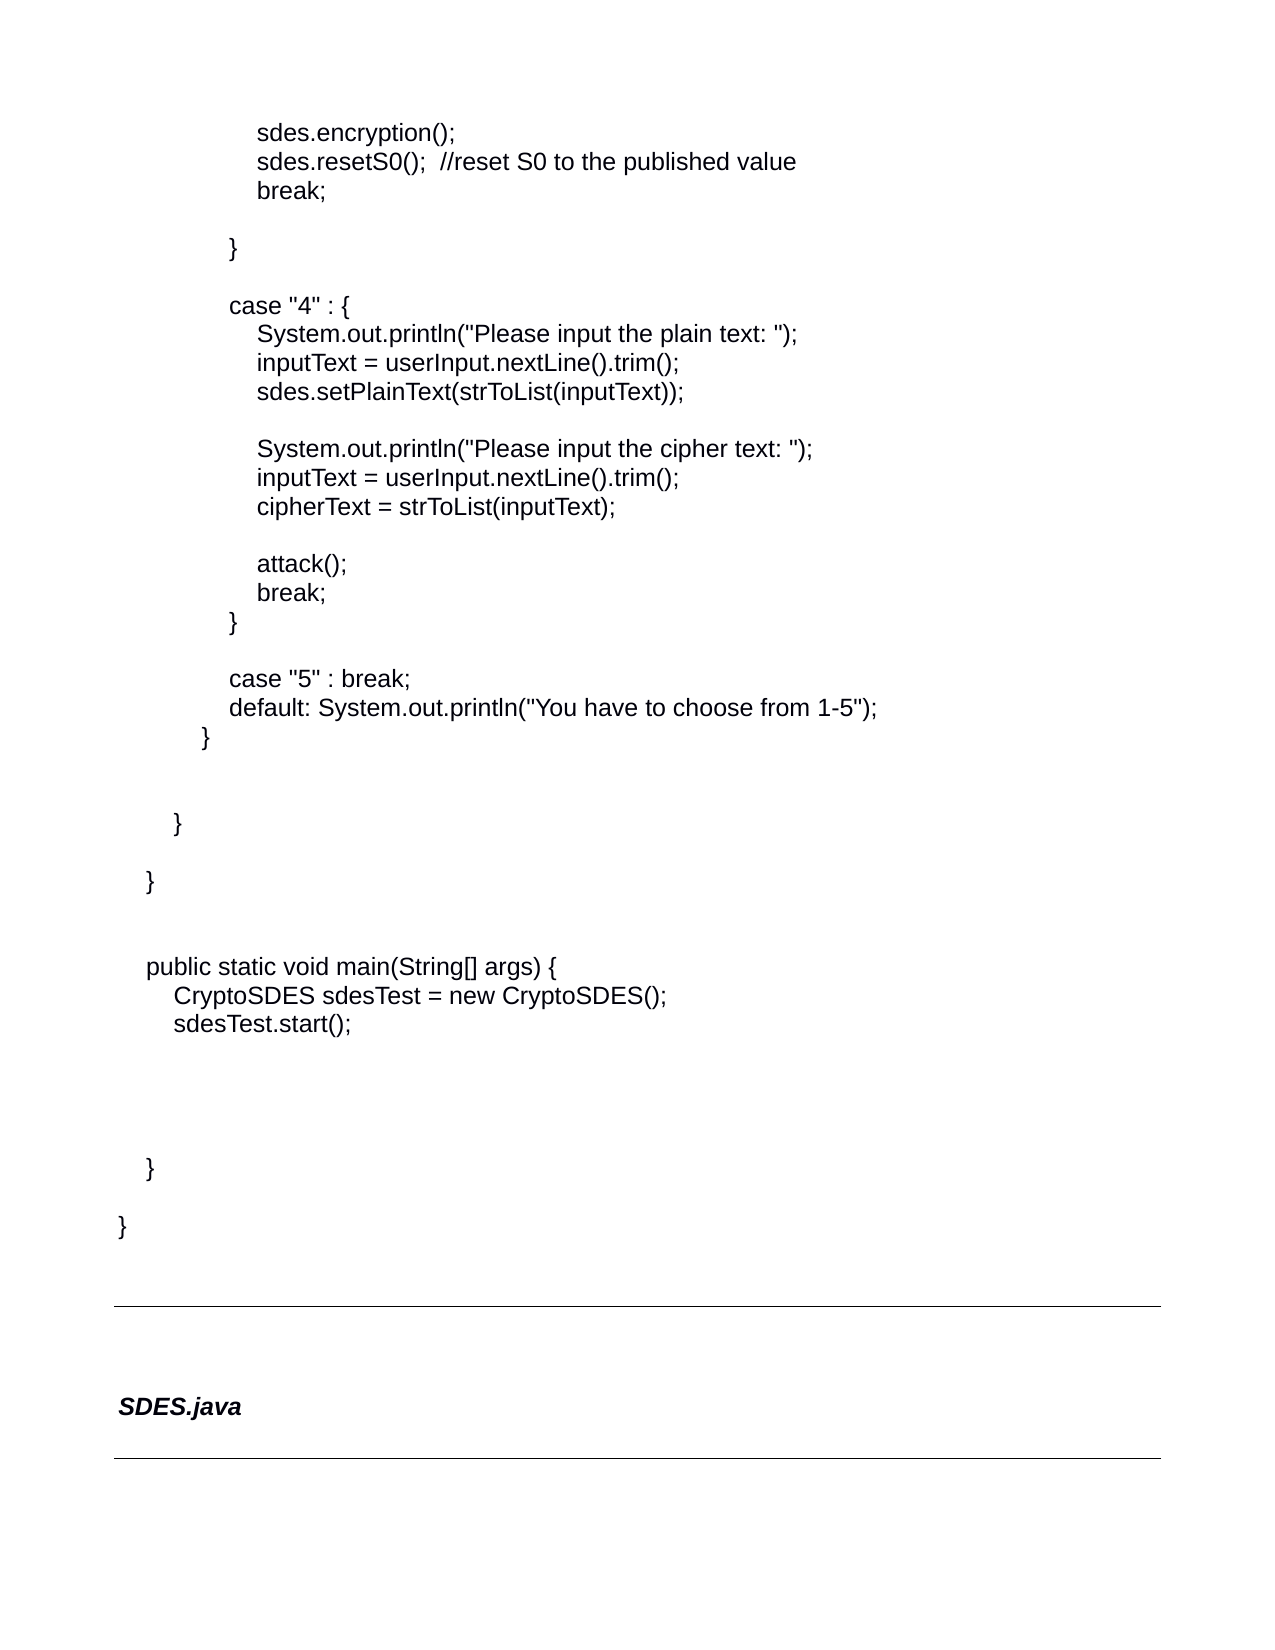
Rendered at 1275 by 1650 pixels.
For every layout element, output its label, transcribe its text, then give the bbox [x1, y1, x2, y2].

text break; [118, 176, 1157, 204]
text } [118, 866, 1157, 894]
text attack(); [118, 549, 1157, 578]
text } [118, 1153, 1157, 1182]
text inputText = userInput.nextLine().trim(); [118, 348, 1157, 377]
text } [118, 233, 1157, 262]
text inputText = userInput.nextLine().trim(); [118, 463, 1157, 492]
text System.out.println("Please input the cipher text: "); [118, 434, 1157, 463]
text sdes.encryption(); [118, 118, 1157, 147]
text sdes.resetS0(); //reset S0 to the published value [118, 147, 1157, 176]
text default: System.out.println("You have to choose from 1-5"); [118, 693, 1157, 722]
text break; [118, 578, 1157, 607]
text } [118, 808, 1157, 837]
text System.out.println("Please input the plain text: "); [118, 319, 1157, 348]
text CryptoSDES sdesTest = new CryptoSDES(); [118, 981, 1157, 1009]
text case "5" : break; [118, 664, 1157, 693]
text cipherText = strToList(inputText); [118, 492, 1157, 521]
text sdesTest.start(); [118, 1009, 1157, 1038]
text } [118, 1211, 1157, 1239]
text public static void main(String[] args) { [118, 952, 1157, 981]
text case "4" : { [118, 291, 1157, 319]
text } [118, 607, 1157, 636]
text sdes.setPlainText(strToList(inputText)); [118, 377, 1157, 406]
text } [118, 722, 1157, 751]
text SDES.java [118, 1392, 1157, 1421]
